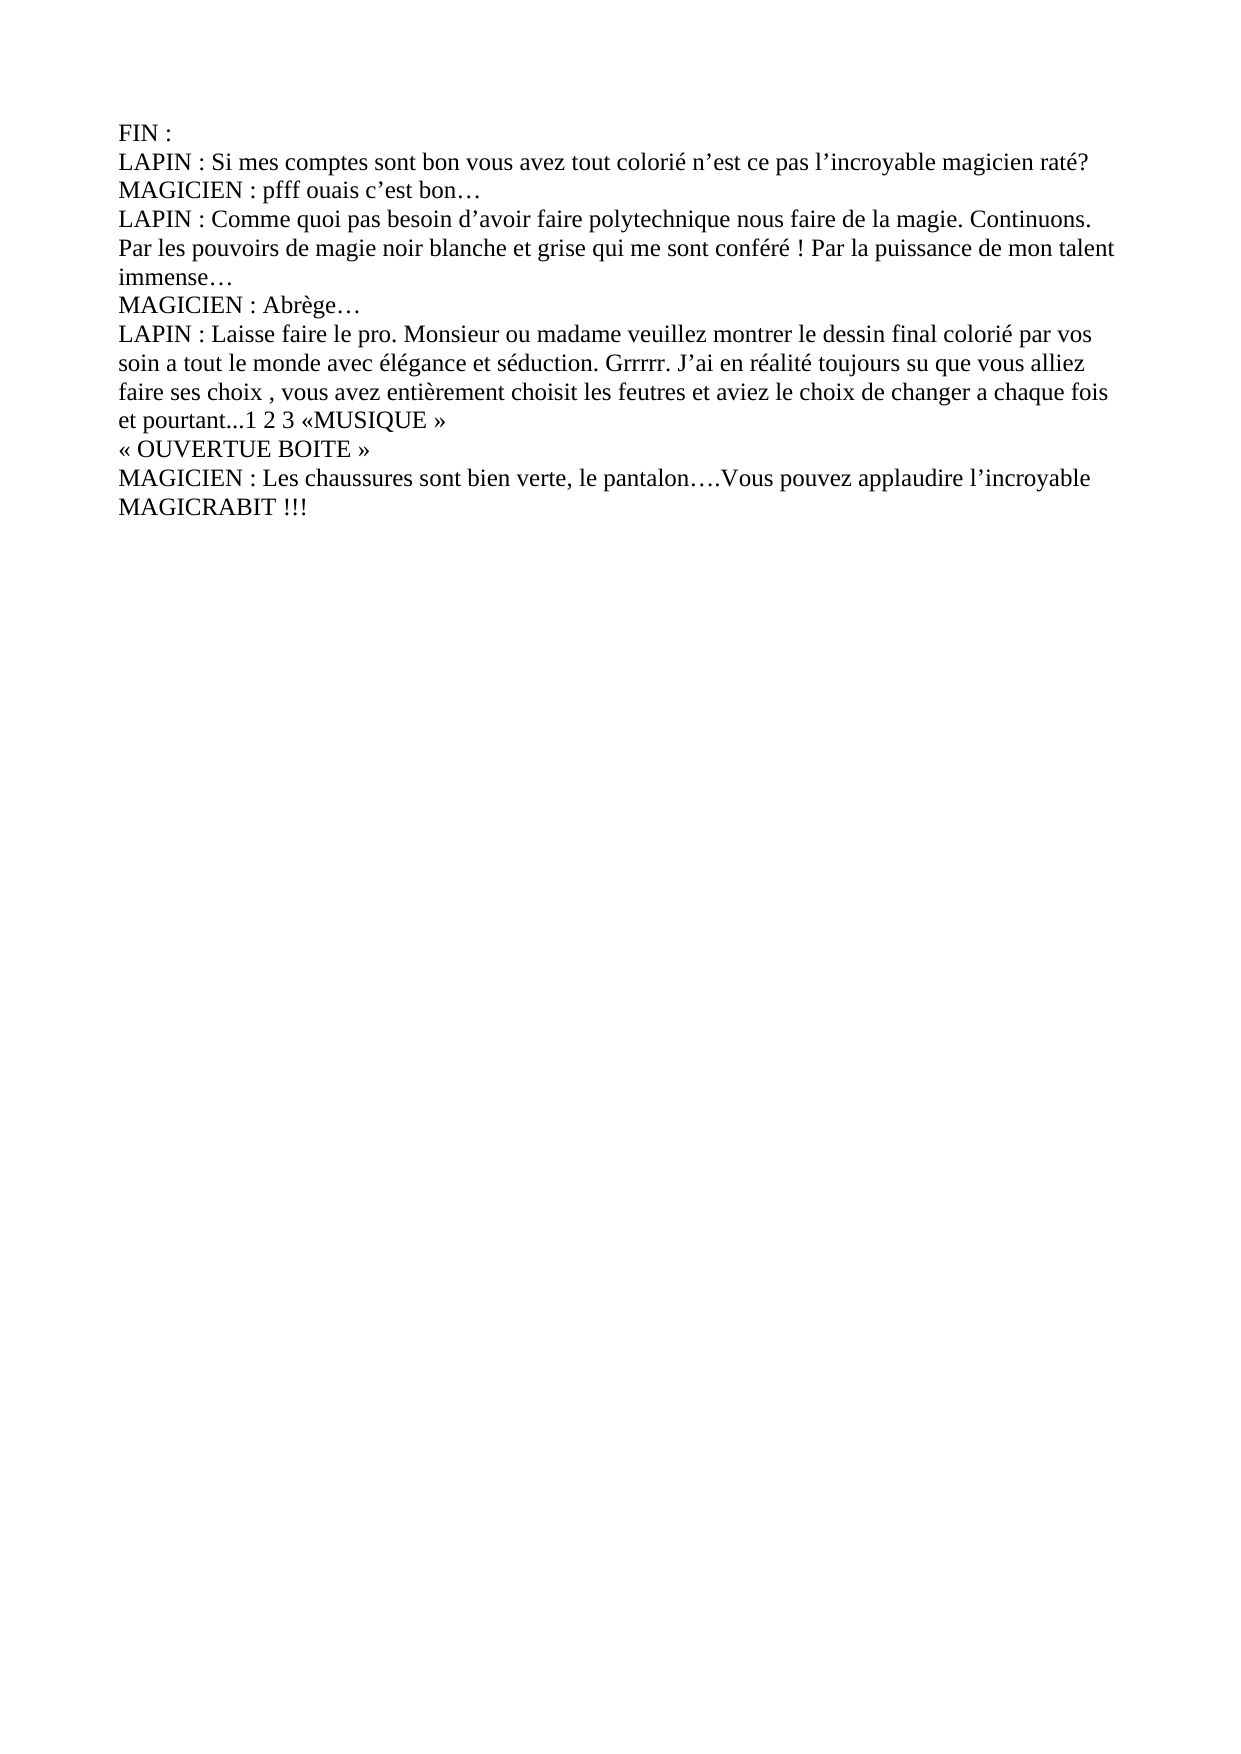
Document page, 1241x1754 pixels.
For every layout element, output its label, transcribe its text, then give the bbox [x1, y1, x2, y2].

text MAGICIEN : Abrège… [118, 291, 1122, 319]
text LAPIN : Comme quoi pas besoin d’avoir faire polytechnique nous faire de la magie. Continuons. Par les pouvoirs de magie noir blanche et grise qui me sont conféré ! Par la puissance de mon talent immense… [118, 204, 1122, 291]
text FIN : [118, 118, 1122, 147]
text MAGICIEN : pfff ouais c’est bon… [118, 176, 1122, 204]
text « OUVERTUE BOITE » [118, 434, 1122, 463]
text LAPIN : Si mes comptes sont bon vous avez tout colorié n’est ce pas l’incroyable magicien raté? [118, 147, 1122, 176]
text MAGICIEN : Les chaussures sont bien verte, le pantalon….Vous pouvez applaudire l’incroyable MAGICRABIT !!! [118, 463, 1122, 521]
text LAPIN : Laisse faire le pro. Monsieur ou madame veuillez montrer le dessin final colorié par vos soin a tout le monde avec élégance et séduction. Grrrrr. J’ai en réalité toujours su que vous alliez faire ses choix , vous avez entièrement choisit les feutres et aviez le choix de changer a chaque fois et pourtant...1 2 3 «MUSIQUE » [118, 319, 1122, 434]
